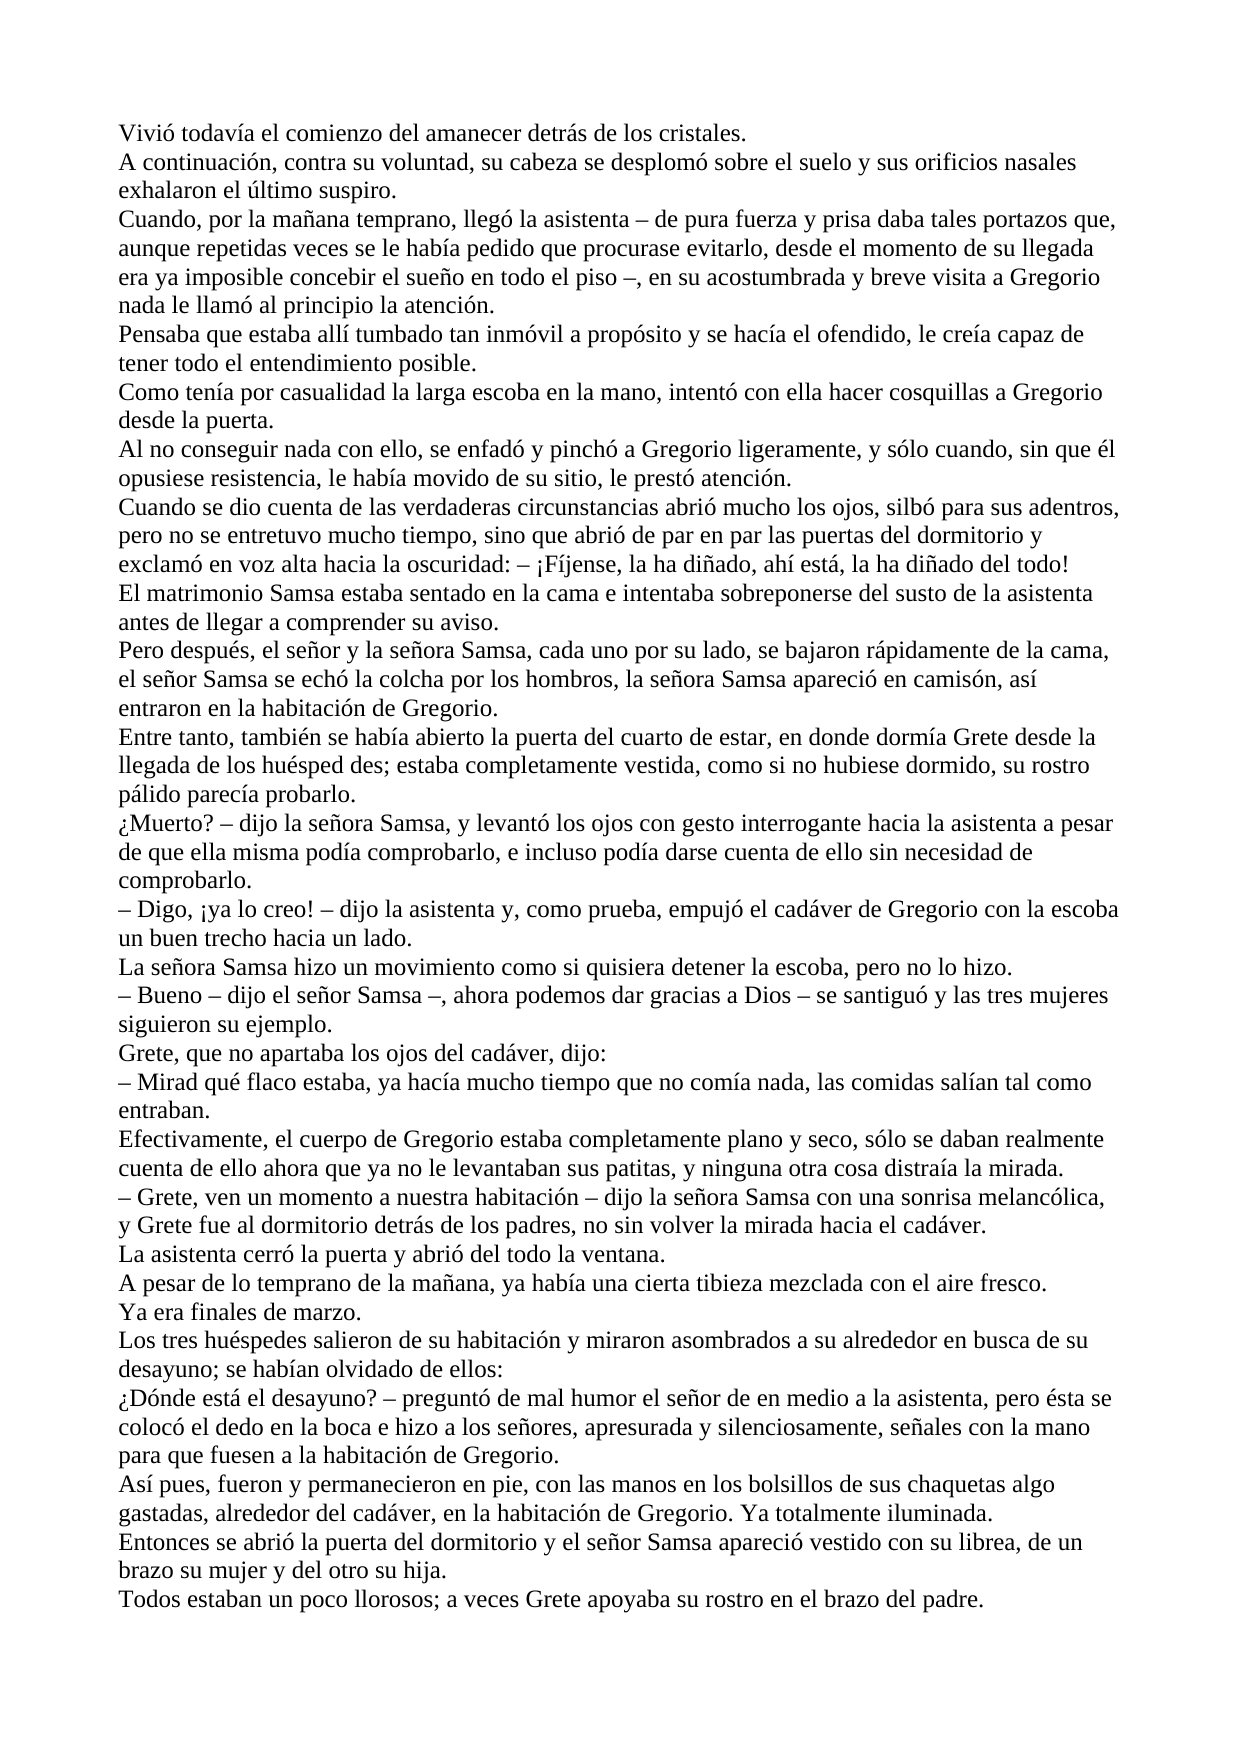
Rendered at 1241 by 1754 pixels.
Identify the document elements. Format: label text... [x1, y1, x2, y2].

text Pero después, el señor y la señora Samsa, cada uno por su lado, se bajaron rápidamente de la cama, el señor Samsa se echó la colcha por los hombros, la señora Samsa apareció en camisón, así entraron en la habitación de Gregorio. [118, 636, 1122, 722]
text ¿Muerto? – dijo la señora Samsa, y levantó los ojos con gesto interrogante hacia la asistenta a pesar de que ella misma podía comprobarlo, e incluso podía darse cuenta de ello sin necesidad de comprobarlo. [118, 808, 1122, 894]
text Cuando se dio cuenta de las verdaderas circunstancias abrió mucho los ojos, silbó para sus adentros, pero no se entretuvo mucho tiempo, sino que abrió de par en par las puertas del dormitorio y exclamó en voz alta hacia la oscuridad: – ¡Fíjense, la ha diñado, ahí está, la ha diñado del todo! [118, 492, 1122, 578]
text Al no conseguir nada con ello, se enfadó y pinchó a Gregorio ligeramente, y sólo cuando, sin que él opusiese resistencia, le había movido de su sitio, le prestó atención. [118, 434, 1122, 492]
text Entonces se abrió la puerta del dormitorio y el señor Samsa apareció vestido con su librea, de un brazo su mujer y del otro su hija. [118, 1527, 1122, 1584]
text Grete, que no apartaba los ojos del cadáver, dijo: [118, 1038, 1122, 1067]
text ¿Dónde está el desayuno? – preguntó de mal humor el señor de en medio a la asistenta, pero ésta se colocó el dedo en la boca e hizo a los señores, apresurada y silenciosamente, señales con la mano para que fuesen a la habitación de Gregorio. [118, 1383, 1122, 1469]
text Ya era finales de marzo. [118, 1297, 1122, 1326]
text Cuando, por la mañana temprano, llegó la asistenta – de pura fuerza y prisa daba tales portazos que, aunque repetidas veces se le había pedido que procurase evitarlo, desde el momento de su llegada era ya imposible concebir el sueño en todo el piso –, en su acostumbrada y breve visita a Gregorio nada le llamó al principio la atención. [118, 204, 1122, 319]
text A pesar de lo temprano de la mañana, ya había una cierta tibieza mezclada con el aire fresco. [118, 1268, 1122, 1297]
text Efectivamente, el cuerpo de Gregorio estaba completamente plano y seco, sólo se daban realmente cuenta de ello ahora que ya no le levantaban sus patitas, y ninguna otra cosa distraía la mirada. [118, 1124, 1122, 1182]
text – Grete, ven un momento a nuestra habitación – dijo la señora Samsa con una sonrisa melancólica, y Grete fue al dormitorio detrás de los padres, no sin volver la mirada hacia el cadáver. [118, 1182, 1122, 1239]
text Como tenía por casualidad la larga escoba en la mano, intentó con ella hacer cosquillas a Gregorio desde la puerta. [118, 377, 1122, 434]
text Así pues, fueron y permanecieron en pie, con las manos en los bolsillos de sus chaquetas algo gastadas, alrededor del cadáver, en la habitación de Gregorio. Ya totalmente iluminada. [118, 1469, 1122, 1527]
text Vivió todavía el comienzo del amanecer detrás de los cristales. [118, 118, 1122, 147]
text Todos estaban un poco llorosos; a veces Grete apoyaba su rostro en el brazo del padre. [118, 1584, 1122, 1613]
text Los tres huéspedes salieron de su habitación y miraron asombrados a su alrededor en busca de su desayuno; se habían olvidado de ellos: [118, 1326, 1122, 1383]
text La señora Samsa hizo un movimiento como si quisiera detener la escoba, pero no lo hizo. [118, 952, 1122, 981]
text A continuación, contra su voluntad, su cabeza se desplomó sobre el suelo y sus orificios nasales exhalaron el último suspiro. [118, 147, 1122, 204]
text – Digo, ¡ya lo creo! – dijo la asistenta y, como prueba, empujó el cadáver de Gregorio con la escoba un buen trecho hacia un lado. [118, 894, 1122, 952]
text El matrimonio Samsa estaba sentado en la cama e intentaba sobreponerse del susto de la asistenta antes de llegar a comprender su aviso. [118, 578, 1122, 636]
text Pensaba que estaba allí tumbado tan inmóvil a propósito y se hacía el ofendido, le creía capaz de tener todo el entendimiento posible. [118, 319, 1122, 377]
text La asistenta cerró la puerta y abrió del todo la ventana. [118, 1239, 1122, 1268]
text – Mirad qué flaco estaba, ya hacía mucho tiempo que no comía nada, las comidas salían tal como entraban. [118, 1067, 1122, 1124]
text – Bueno – dijo el señor Samsa –, ahora podemos dar gracias a Dios – se santiguó y las tres mujeres siguieron su ejemplo. [118, 981, 1122, 1038]
text Entre tanto, también se había abierto la puerta del cuarto de estar, en donde dormía Grete desde la llegada de los huésped des; estaba completamente vestida, como si no hubiese dormido, su rostro pálido parecía probarlo. [118, 722, 1122, 808]
